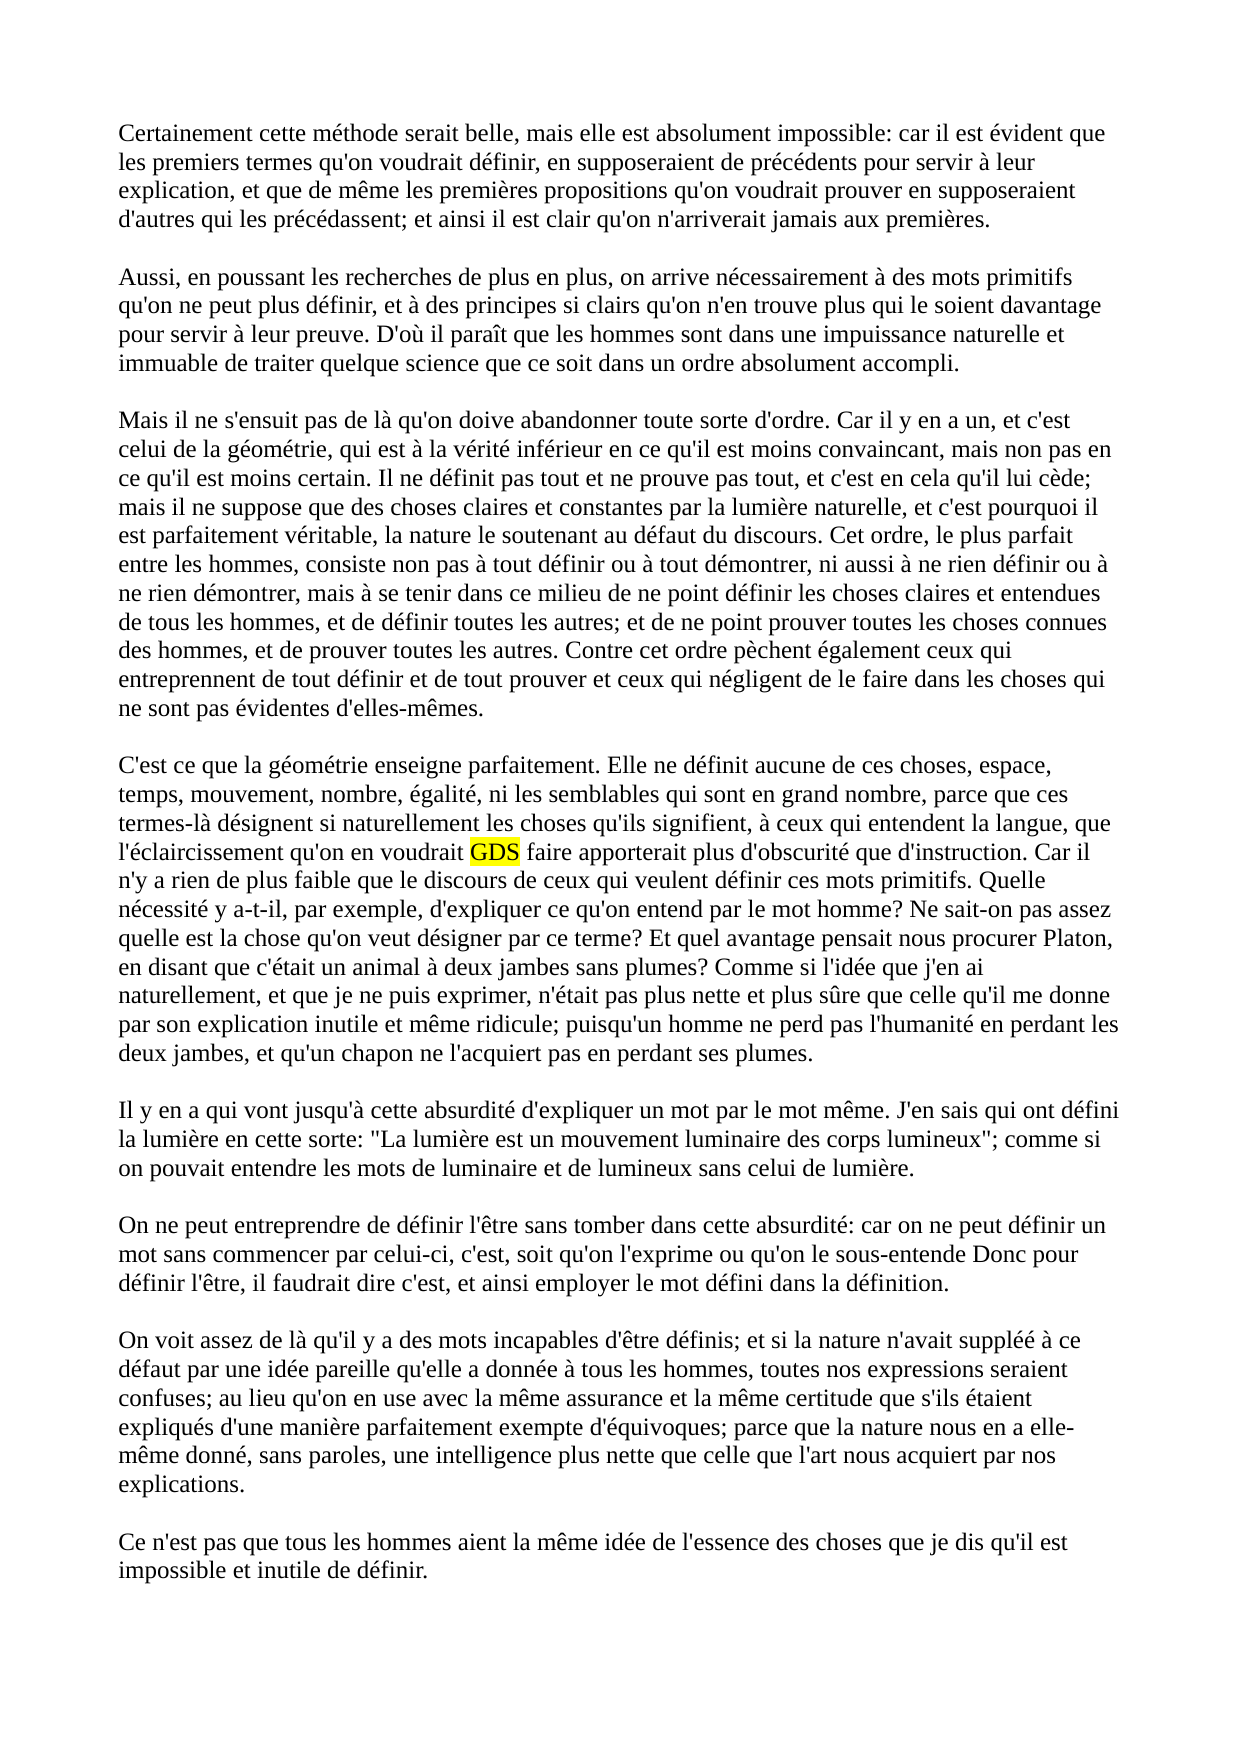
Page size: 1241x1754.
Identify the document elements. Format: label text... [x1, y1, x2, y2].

text Aussi, en poussant les recherches de plus en plus, on arrive nécessairement à des mots primitifs qu'on ne peut plus définir, et à des principes si clairs qu'on n'en trouve plus qui le soient davantage pour servir à leur preuve. D'où il paraît que les hommes sont dans une impuissance naturelle et immuable de traiter quelque science que ce soit dans un ordre absolument accompli. [118, 262, 1122, 377]
text Ce n'est pas que tous les hommes aient la même idée de l'essence des choses que je dis qu'il est impossible et inutile de définir. [118, 1527, 1122, 1584]
text Certainement cette méthode serait belle, mais elle est absolument impossible: car il est évident que les premiers termes qu'on voudrait définir, en supposeraient de précédents pour servir à leur explication, et que de même les premières propositions qu'on voudrait prouver en supposeraient d'autres qui les précédassent; et ainsi il est clair qu'on n'arriverait jamais aux premières. [118, 118, 1122, 233]
text Mais il ne s'ensuit pas de là qu'on doive abandonner toute sorte d'ordre. Car il y en a un, et c'est celui de la géométrie, qui est à la vérité inférieur en ce qu'il est moins convaincant, mais non pas en ce qu'il est moins certain. Il ne définit pas tout et ne prouve pas tout, et c'est en cela qu'il lui cède; mais il ne suppose que des choses claires et constantes par la lumière naturelle, et c'est pourquoi il est parfaitement véritable, la nature le soutenant au défaut du discours. Cet ordre, le plus parfait entre les hommes, consiste non pas à tout définir ou à tout démontrer, ni aussi à ne rien définir ou à ne rien démontrer, mais à se tenir dans ce milieu de ne point définir les choses claires et entendues de tous les hommes, et de définir toutes les autres; et de ne point prouver toutes les choses connues des hommes, et de prouver toutes les autres. Contre cet ordre pèchent également ceux qui entreprennent de tout définir et de tout prouver et ceux qui négligent de le faire dans les choses qui ne sont pas évidentes d'elles-mêmes. [118, 406, 1122, 722]
text C'est ce que la géométrie enseigne parfaitement. Elle ne définit aucune de ces choses, espace, temps, mouvement, nombre, égalité, ni les semblables qui sont en grand nombre, parce que ces termes-là désignent si naturellement les choses qu'ils signifient, à ceux qui entendent la langue, que l'éclaircissement qu'on en voudrait GDS faire apporterait plus d'obscurité que d'instruction. Car il n'y a rien de plus faible que le discours de ceux qui veulent définir ces mots primitifs. Quelle nécessité y a-t-il, par exemple, d'expliquer ce qu'on entend par le mot homme? Ne sait-on pas assez quelle est la chose qu'on veut désigner par ce terme? Et quel avantage pensait nous procurer Platon, en disant que c'était un animal à deux jambes sans plumes? Comme si l'idée que j'en ai naturellement, et que je ne puis exprimer, n'était pas plus nette et plus sûre que celle qu'il me donne par son explication inutile et même ridicule; puisqu'un homme ne perd pas l'humanité en perdant les deux jambes, et qu'un chapon ne l'acquiert pas en perdant ses plumes. [118, 751, 1122, 1067]
text On voit assez de là qu'il y a des mots incapables d'être définis; et si la nature n'avait suppléé à ce défaut par une idée pareille qu'elle a donnée à tous les hommes, toutes nos expressions seraient confuses; au lieu qu'on en use avec la même assurance et la même certitude que s'ils étaient expliqués d'une manière parfaitement exempte d'équivoques; parce que la nature nous en a elle-même donné, sans paroles, une intelligence plus nette que celle que l'art nous acquiert par nos explications. [118, 1326, 1122, 1498]
text On ne peut entreprendre de définir l'être sans tomber dans cette absurdité: car on ne peut définir un mot sans commencer par celui-ci, c'est, soit qu'on l'exprime ou qu'on le sous-entende Donc pour définir l'être, il faudrait dire c'est, et ainsi employer le mot défini dans la définition. [118, 1211, 1122, 1297]
text Il y en a qui vont jusqu'à cette absurdité d'expliquer un mot par le mot même. J'en sais qui ont défini la lumière en cette sorte: "La lumière est un mouvement luminaire des corps lumineux"; comme si on pouvait entendre les mots de luminaire et de lumineux sans celui de lumière. [118, 1096, 1122, 1182]
